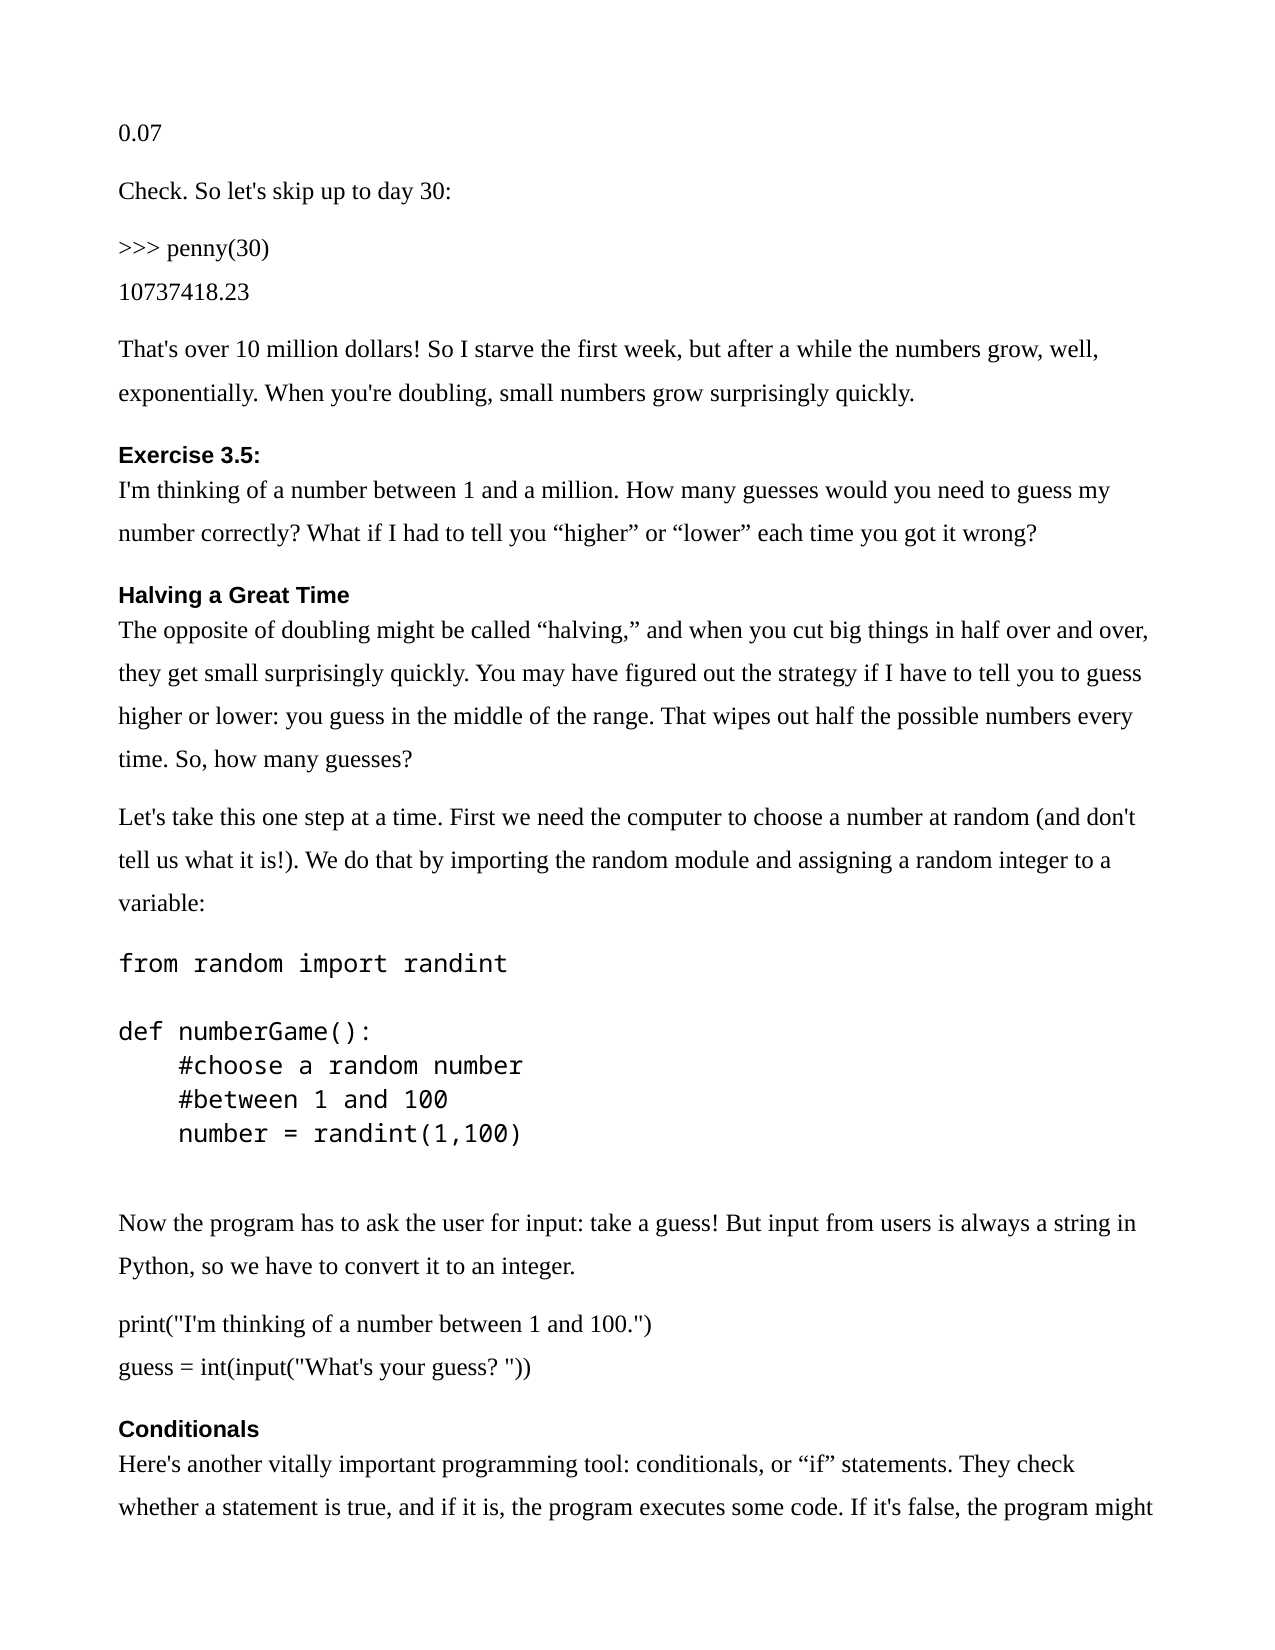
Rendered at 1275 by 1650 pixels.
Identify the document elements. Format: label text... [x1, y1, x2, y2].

text guess = int(input("What's your guess? ")) [118, 1352, 1157, 1381]
text def numberGame(): [118, 1014, 1157, 1048]
text print("I'm thinking of a number between 1 and 100.") [118, 1309, 1157, 1337]
text 0.07 [118, 118, 1157, 147]
text #between 1 and 100 [118, 1082, 1157, 1116]
subtitle Exercise 3.5: [118, 442, 1157, 468]
text I'm thinking of a number between 1 and a million. How many guesses would you need to guess my number correctly? What if I had to tell you “higher” or “lower” each time you got it wrong? [118, 475, 1157, 547]
text #choose a random number [118, 1048, 1157, 1082]
text Now the program has to ask the user for input: take a guess! But input from users is always a string in Python, so we have to convert it to an integer. [118, 1208, 1157, 1280]
text Let's take this one step at a time. First we need the computer to choose a number at random (and don't tell us what it is!). We do that by importing the random module and assigning a random integer to a variable: [118, 802, 1157, 917]
text The opposite of doubling might be called “halving,” and when you cut big things in half over and over, they get small surprisingly quickly. You may have figured out the strategy if I have to tell you to guess higher or lower: you guess in the middle of the range. That wipes out half the possible numbers every time. So, how many guesses? [118, 615, 1157, 773]
text >>> penny(30) [118, 233, 1157, 262]
text from random import randint [118, 946, 1157, 980]
subtitle Conditionals [118, 1416, 1157, 1443]
subtitle Halving a Great Time [118, 582, 1157, 608]
text That's over 10 million dollars! So I starve the first week, but after a while the numbers grow, well, exponentially. When you're doubling, small numbers grow surprisingly quickly. [118, 334, 1157, 406]
text number = randint(1,100) [118, 1116, 1157, 1150]
text Check. So let's skip up to day 30: [118, 176, 1157, 204]
text Here's another vitally important programming tool: conditionals, or “if” statements. They check whether a statement is true, and if it is, the program executes some code. If it's false, the program might [118, 1449, 1157, 1521]
text 10737418.23 [118, 277, 1157, 306]
